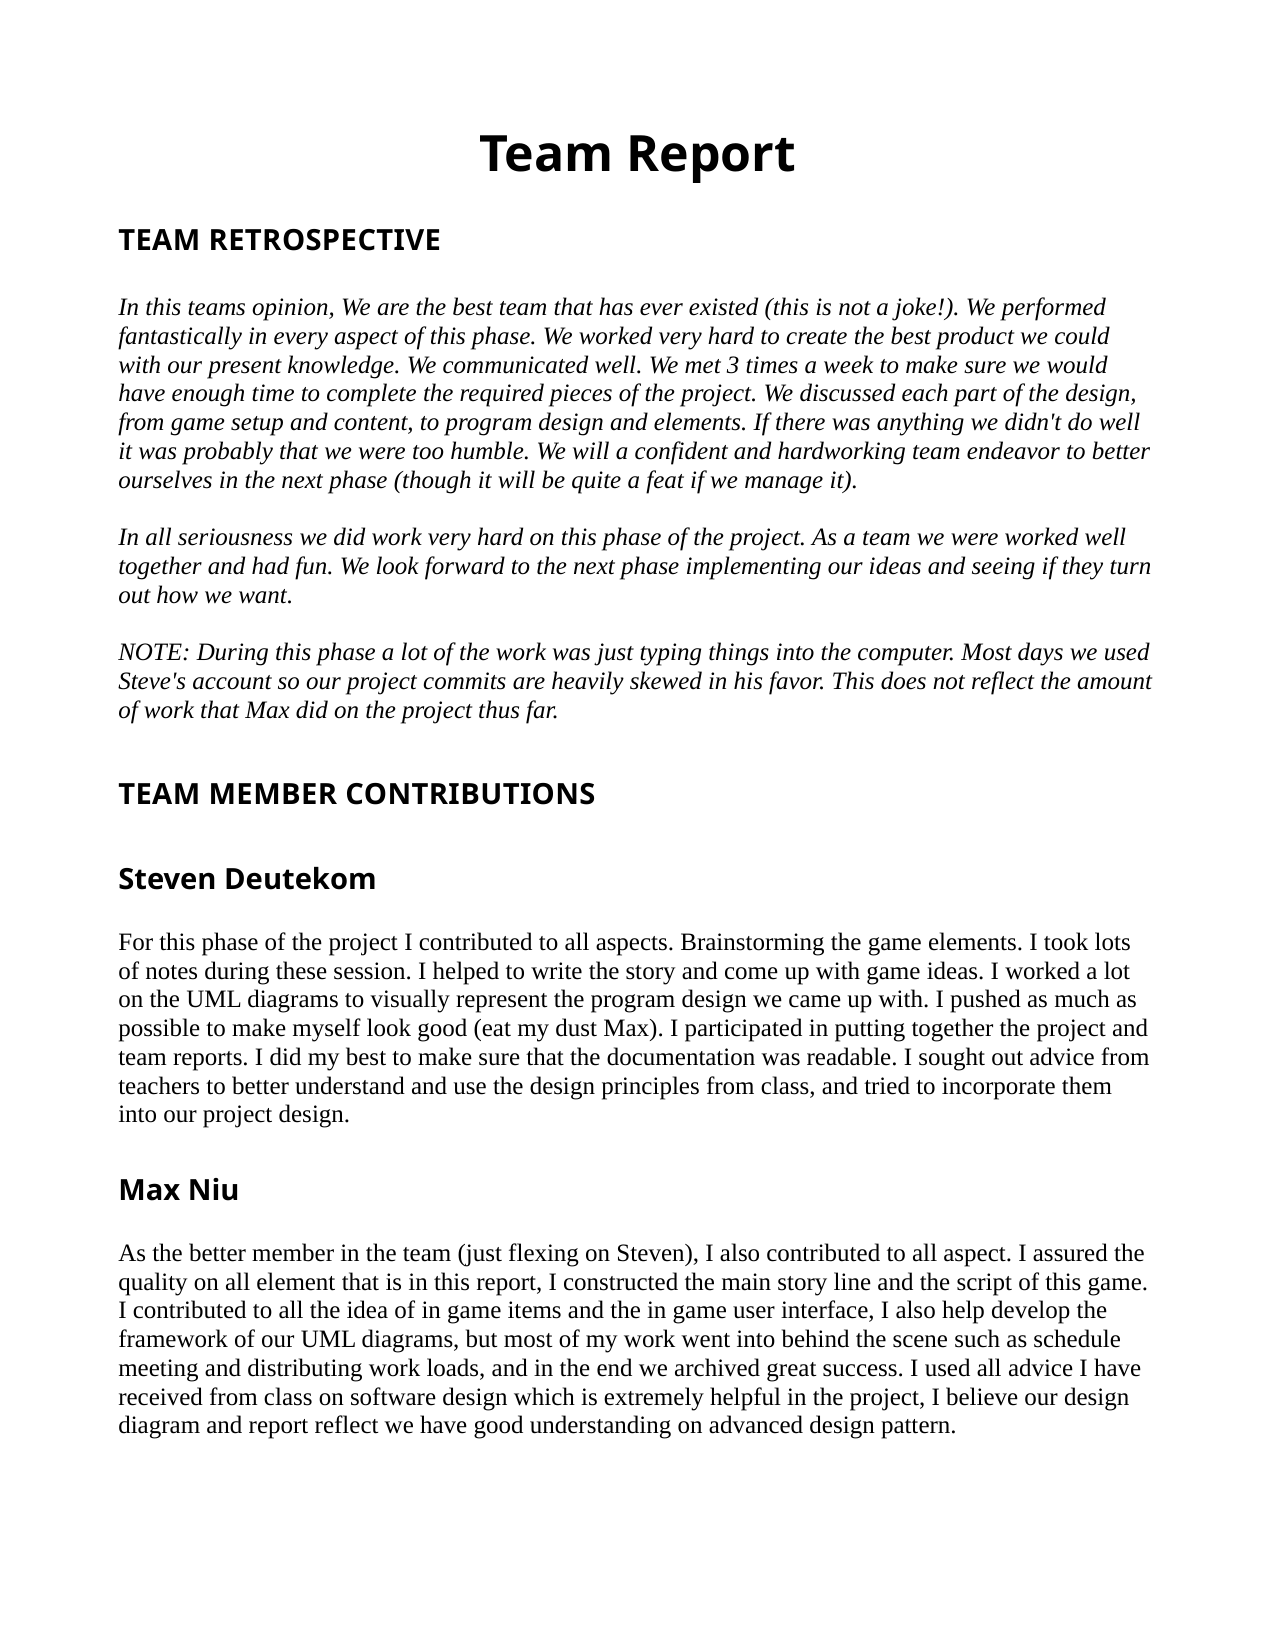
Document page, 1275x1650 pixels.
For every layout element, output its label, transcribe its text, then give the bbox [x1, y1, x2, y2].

subtitle Team Retrospective [118, 219, 1157, 259]
text As the better member in the team (just flexing on Steven), I also contributed to all aspect. I assured the quality on all element that is in this report, I constructed the main story line and the script of this game. I contributed to all the idea of in game items and the in game user interface, I also help develop the framework of our UML diagrams, but most of my work went into behind the scene such as schedule meeting and distributing work loads, and in the end we archived great success. I used all advice I have received from class on software design which is extremely helpful in the project, I believe our design diagram and report reflect we have good understanding on advanced design pattern. [118, 1238, 1157, 1439]
title Team Report [118, 118, 1157, 186]
list In all seriousness we did work very hard on this phase of the project. As a team we were worked well together and had fun. We look forward to the next phase implementing our ideas and seeing if they turn out how we want. [118, 522, 1157, 608]
subtitle Team Member Contributions [118, 773, 1157, 813]
list In this teams opinion, We are the best team that has ever existed (this is not a joke!). We performed fantastically in every aspect of this phase. We worked very hard to create the best product we could with our present knowledge. We communicated well. We met 3 times a week to make sure we would have enough time to complete the required pieces of the project. We discussed each part of the design, from game setup and content, to program design and elements. If there was anything we didn't do well it was probably that we were too humble. We will a confident and hardworking team endeavor to better ourselves in the next phase (though it will be quite a feat if we manage it). [118, 292, 1157, 493]
list NOTE: During this phase a lot of the work was just typing things into the computer. Most days we used Steve's account so our project commits are heavily skewed in his favor. This does not reflect the amount of work that Max did on the project thus far. [118, 637, 1157, 723]
text For this phase of the project I contributed to all aspects. Brainstorming the game elements. I took lots of notes during these session. I helped to write the story and come up with game ideas. I worked a lot on the UML diagrams to visually represent the program design we came up with. I pushed as much as possible to make myself look good (eat my dust Max). I participated in putting together the project and team reports. I did my best to make sure that the documentation was readable. I sought out advice from teachers to better understand and use the design principles from class, and tried to incorporate them into our project design. [118, 927, 1157, 1128]
subtitle Max Niu [118, 1169, 1157, 1209]
subtitle Steven Deutekom [118, 858, 1157, 898]
